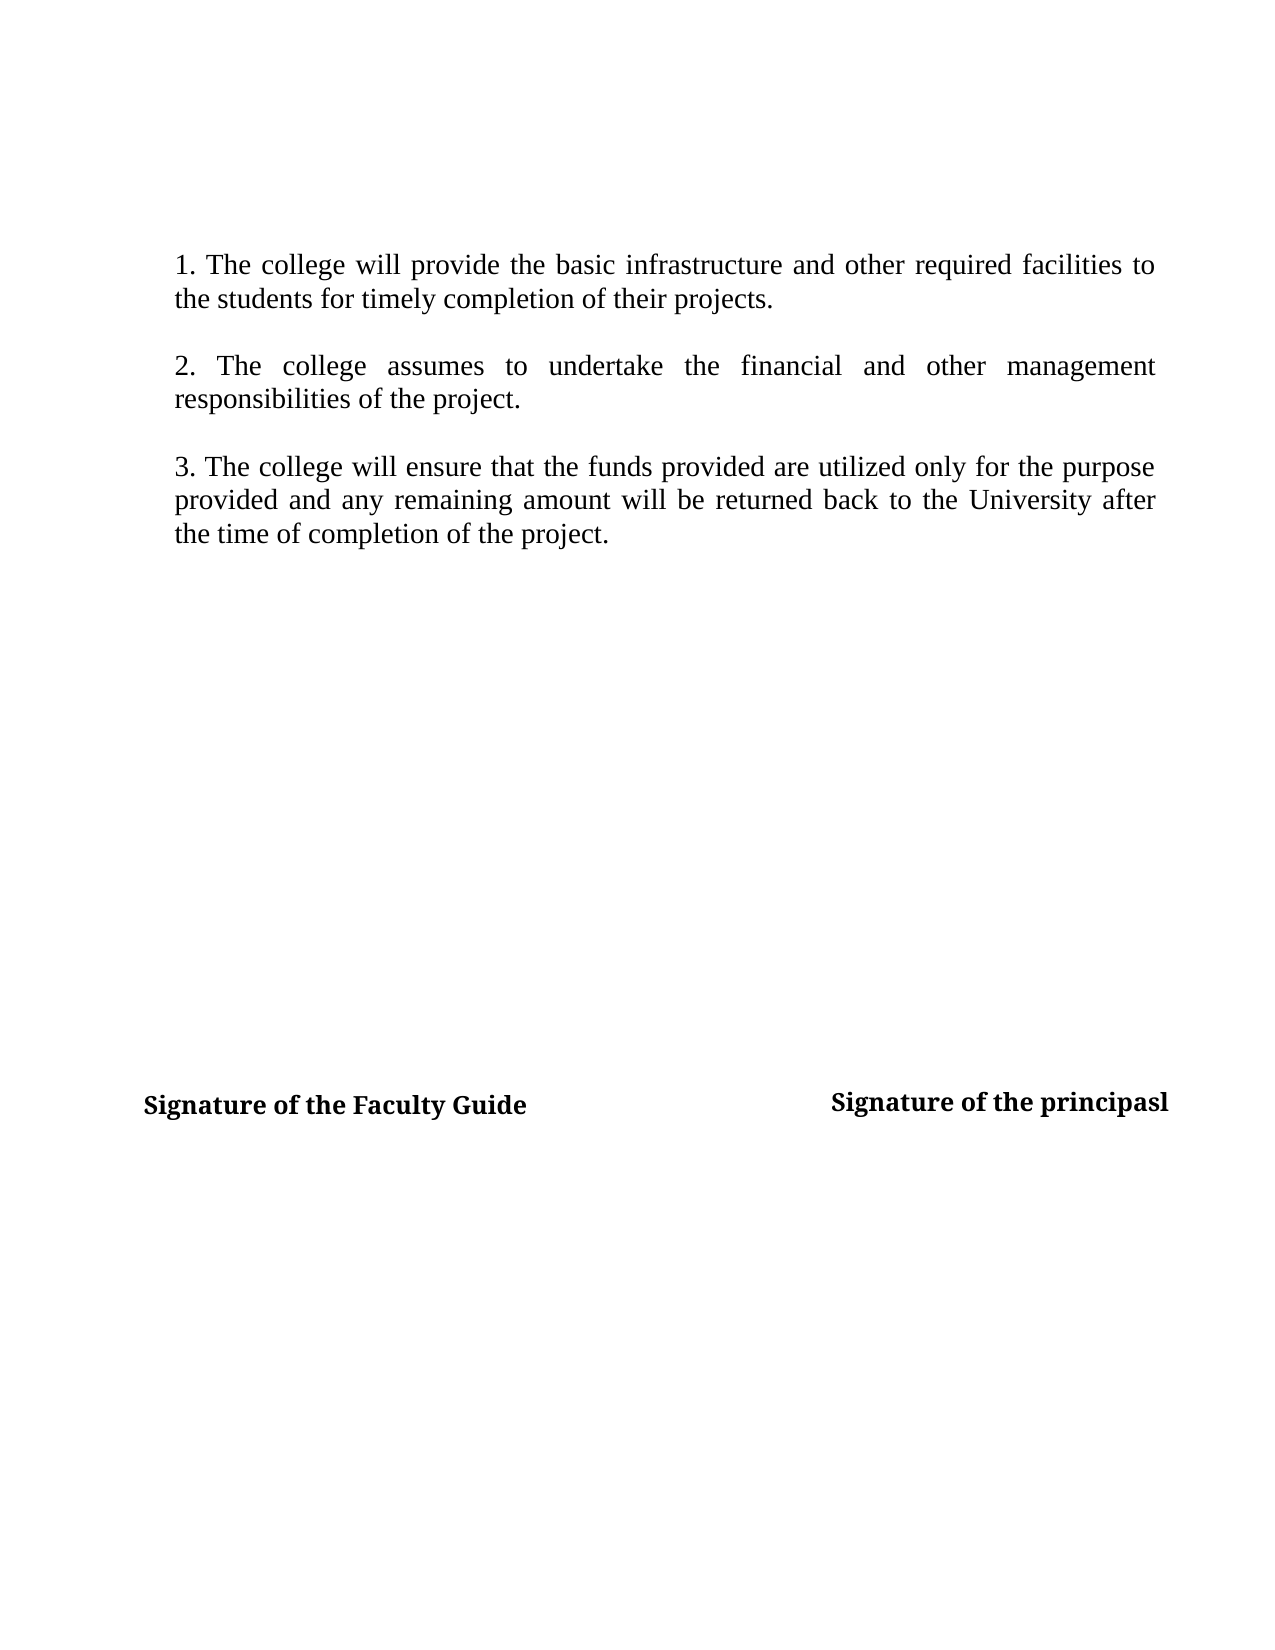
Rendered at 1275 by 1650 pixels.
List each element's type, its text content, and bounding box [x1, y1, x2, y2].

text 2. The college assumes to undertake the financial and other management responsibilities of the project. [174, 348, 1157, 415]
text 1. The college will provide the basic infrastructure and other required facilities to the students for timely completion of their projects. [174, 247, 1157, 314]
text 3. The college will ensure that the funds provided are utilized only for the purpose provided and any remaining amount will be returned back to the University after the time of completion of the project. [174, 449, 1157, 549]
